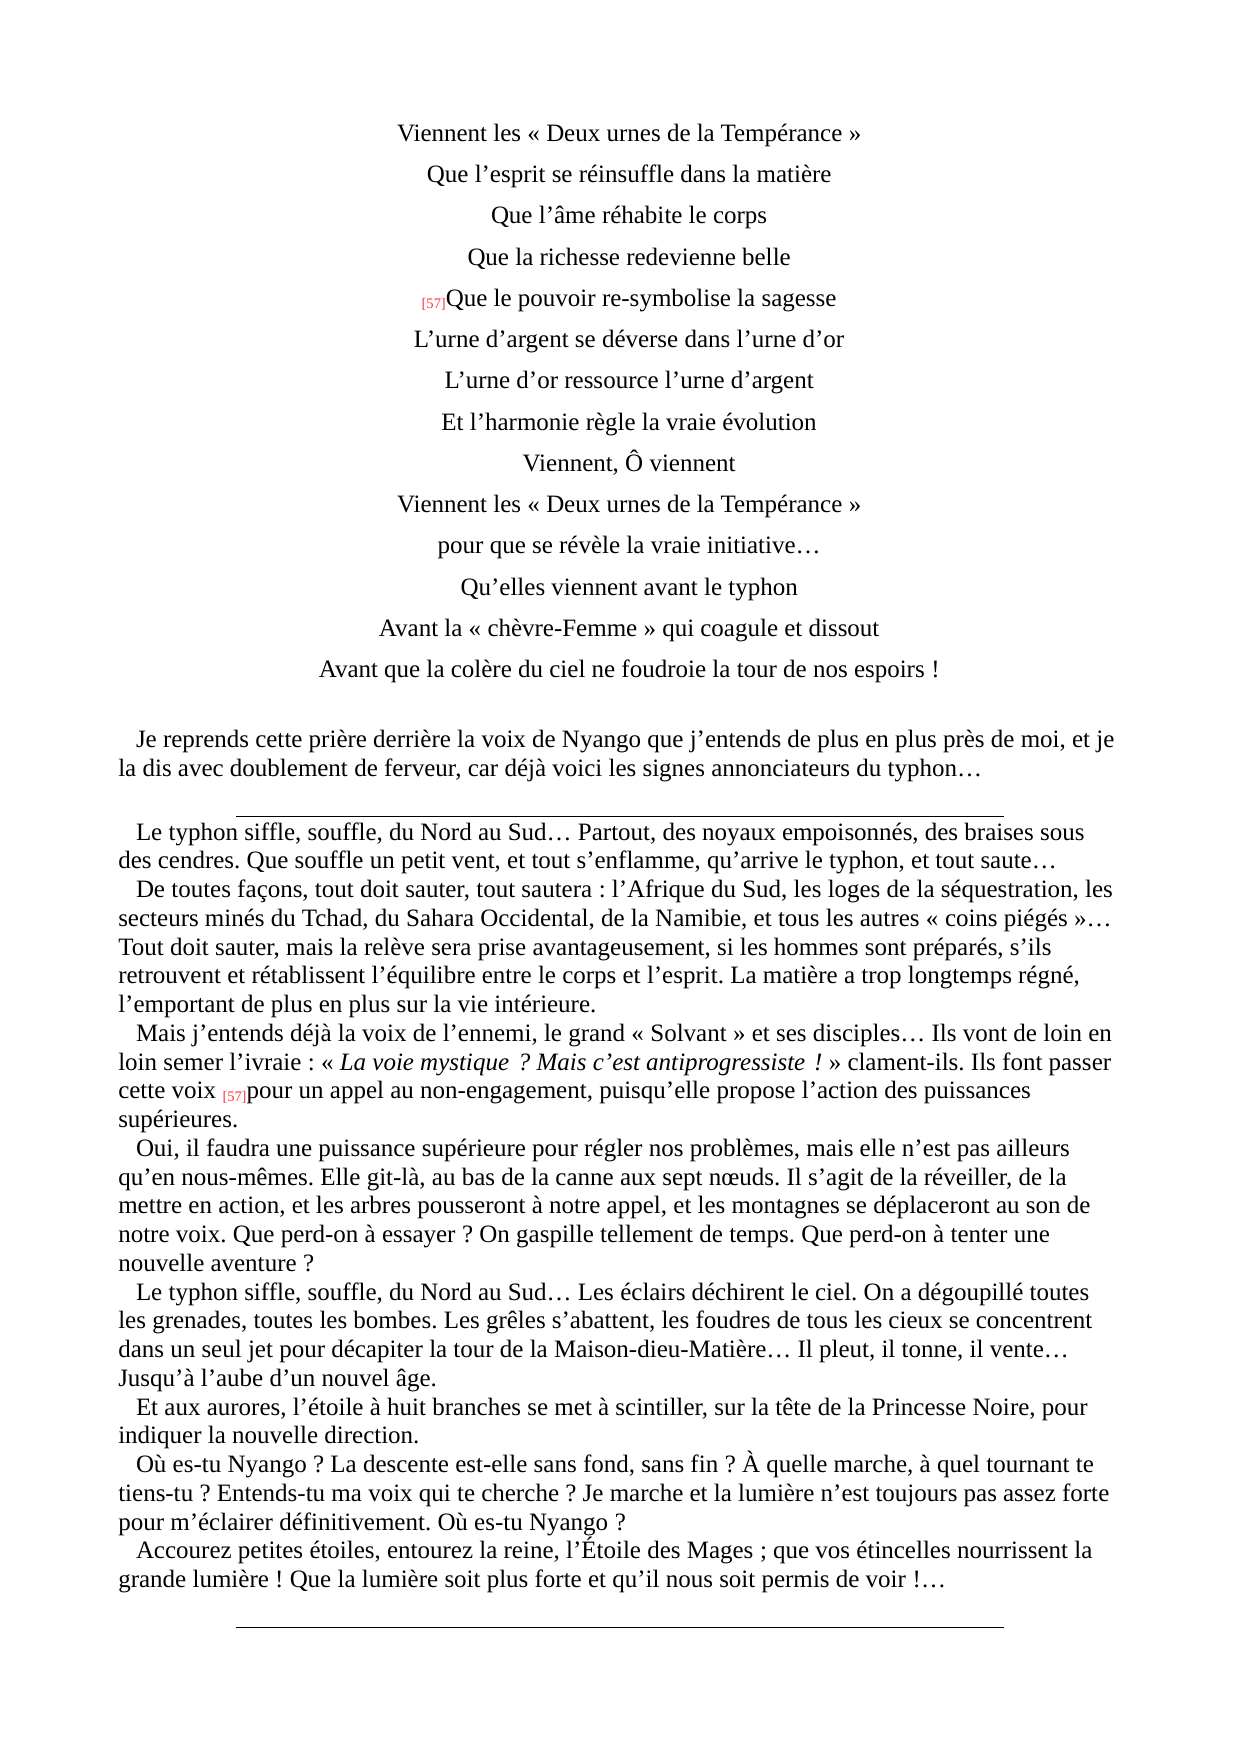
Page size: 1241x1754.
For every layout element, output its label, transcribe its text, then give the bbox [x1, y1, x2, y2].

text Mais j’entends déjà la voix de l’ennemi, le grand « Solvant » et ses disciples… Ils vont de loin en loin semer l’ivraie : « La voie mystique ? Mais c’est antiprogressiste ! » clament-ils. Ils font passer cette voix [57]pour un appel au non-engagement, puisqu’elle propose l’action des puissances supérieures. [118, 1018, 1122, 1133]
text [57]Que le pouvoir re-symbolise la sagesse [118, 283, 1122, 312]
text Viennent les « Deux urnes de la Tempérance » [118, 118, 1122, 147]
text pour que se révèle la vraie initiative… [118, 531, 1122, 559]
text Le typhon siffle, souffle, du Nord au Sud… Partout, des noyaux empoisonnés, des braises sous des cendres. Que souffle un petit vent, et tout s’enflamme, qu’arrive le typhon, et tout saute… [118, 817, 1122, 874]
text Qu’elles viennent avant le typhon [118, 572, 1122, 601]
text De toutes façons, tout doit sauter, tout sautera : l’Afrique du Sud, les loges de la séquestration, les secteurs minés du Tchad, du Sahara Occidental, de la Namibie, et tous les autres « coins piégés »… Tout doit sauter, mais la relève sera prise avantageusement, si les hommes sont préparés, s’ils retrouvent et rétablissent l’équilibre entre le corps et l’esprit. La matière a trop longtemps régné, l’emportant de plus en plus sur la vie intérieure. [118, 874, 1122, 1018]
text Que la richesse redevienne belle [118, 242, 1122, 271]
text Le typhon siffle, souffle, du Nord au Sud… Les éclairs déchirent le ciel. On a dégoupillé toutes les grenades, toutes les bombes. Les grêles s’abattent, les foudres de tous les cieux se concentrent dans un seul jet pour décapiter la tour de la Maison-dieu-Matière… Il pleut, il tonne, il vente… Jusqu’à l’aube d’un nouvel âge. [118, 1277, 1122, 1392]
text Où es-tu Nyango ? La descente est-elle sans fond, sans fin ? À quelle marche, à quel tournant te tiens-tu ? Entends-tu ma voix qui te cherche ? Je marche et la lumière n’est toujours pas assez forte pour m’éclairer définitivement. Où es-tu Nyango ? [118, 1449, 1122, 1535]
text Et l’harmonie règle la vraie évolution [118, 407, 1122, 436]
text L’urne d’or ressource l’urne d’argent [118, 366, 1122, 394]
text L’urne d’argent se déverse dans l’urne d’or [118, 324, 1122, 353]
text Et aux aurores, l’étoile à huit branches se met à scintiller, sur la tête de la Princesse Noire, pour indiquer la nouvelle direction. [118, 1392, 1122, 1449]
text Oui, il faudra une puissance supérieure pour régler nos problèmes, mais elle n’est pas ailleurs qu’en nous-mêmes. Elle git-là, au bas de la canne aux sept nœuds. Il s’agit de la réveiller, de la mettre en action, et les arbres pousseront à notre appel, et les montagnes se déplaceront au son de notre voix. Que perd-on à essayer ? On gaspille tellement de temps. Que perd-on à tenter une nouvelle aventure ? [118, 1133, 1122, 1277]
text Je reprends cette prière derrière la voix de Nyango que j’entends de plus en plus près de moi, et je la dis avec doublement de ferveur, car déjà voici les signes annonciateurs du typhon… [118, 724, 1122, 782]
text Avant que la colère du ciel ne foudroie la tour de nos espoirs ! [118, 654, 1122, 683]
text Viennent les « Deux urnes de la Tempérance » [118, 489, 1122, 518]
text Que l’esprit se réinsuffle dans la matière [118, 159, 1122, 188]
text Avant la « chèvre-Femme » qui coagule et dissout [118, 613, 1122, 642]
text Que l’âme réhabite le corps [118, 201, 1122, 229]
text Accourez petites étoiles, entourez la reine, l’Étoile des Mages ; que vos étincelles nourrissent la grande lumière ! Que la lumière soit plus forte et qu’il nous soit permis de voir !… [118, 1535, 1122, 1593]
text Viennent, Ô viennent [118, 448, 1122, 477]
